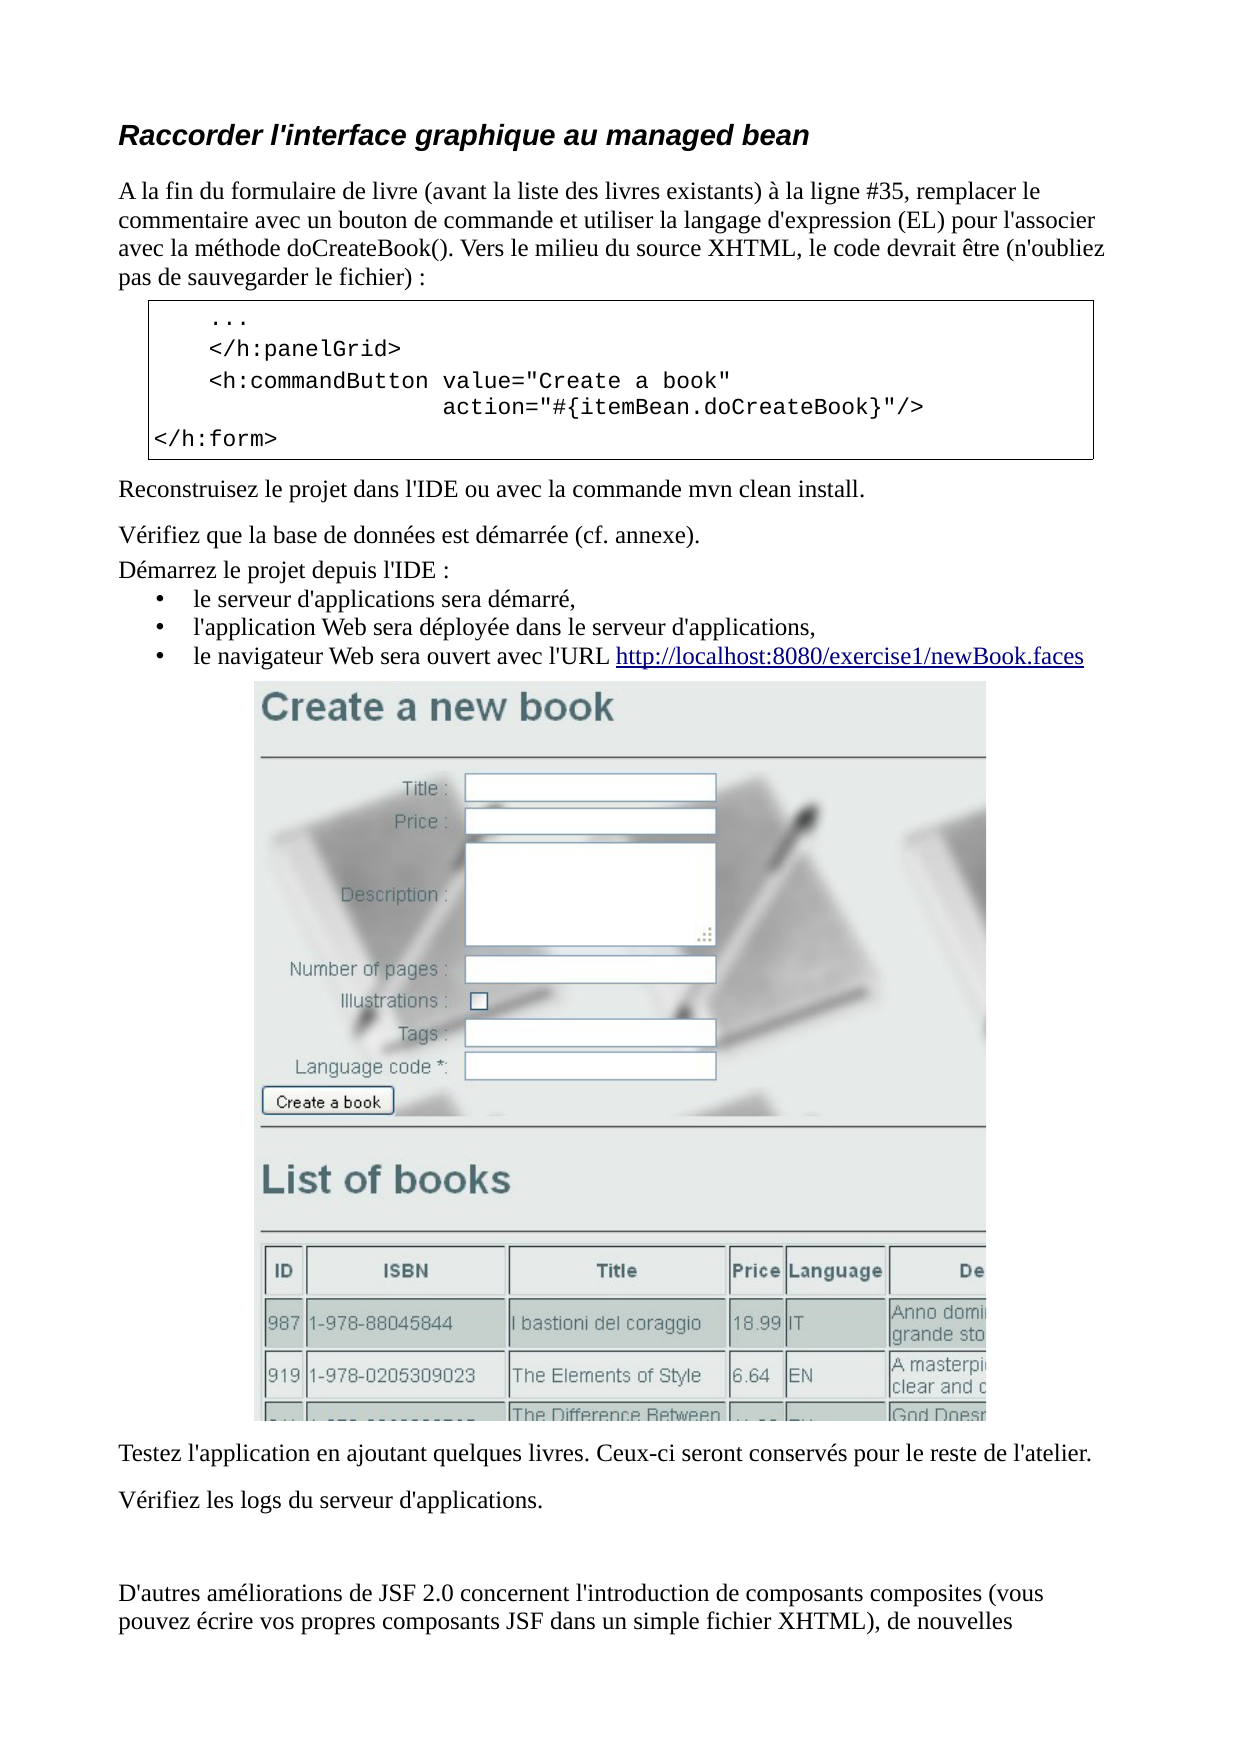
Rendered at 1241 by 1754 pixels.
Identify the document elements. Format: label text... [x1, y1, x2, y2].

picture [254, 681, 987, 1421]
list le navigateur Web sera ouvert avec l'URL http://localhost:8080/exercise1/newBook.faces [156, 641, 1122, 670]
list l'application Web sera déployée dans le serveur d'applications, [156, 612, 1122, 641]
text D'autres améliorations de JSF 2.0 concernent l'introduction de composants composites (vous pouvez écrire vos propres composants JSF dans un simple fichier XHTML), de nouvelles [118, 1578, 1122, 1635]
text Vérifiez les logs du serveur d'applications. [118, 1485, 1122, 1513]
text </h:form> [149, 421, 1093, 459]
text Démarrez le projet depuis l'IDE : [118, 555, 1122, 584]
text Reconstruisez le projet dans l'IDE ou avec la commande mvn clean install. [118, 474, 1122, 502]
text <h:commandButton value="Create a book" action="#{itemBean.doCreateBook}"/> [149, 363, 1093, 421]
text A la fin du formulaire de livre (avant la liste des livres existants) à la ligne #35, remplacer le commentaire avec un bouton de commande et utiliser la langage d'expression (EL) pour l'associer avec la méthode doCreateBook(). Vers le milieu du source XHTML, le code devrait être (n'oubliez pas de sauvegarder le fichier) : [118, 176, 1122, 291]
text </h:panelGrid> [149, 332, 1093, 363]
text Vérifiez que la base de données est démarrée (cf. annexe). [118, 520, 1122, 549]
list le serveur d'applications sera démarré, [156, 584, 1122, 612]
text Testez l'application en ajoutant quelques livres. Ceux-ci seront conservés pour le reste de l'atelier. [118, 1438, 1122, 1467]
text ... [149, 301, 1093, 332]
subtitle Raccorder l'interface graphique au managed bean [118, 118, 1122, 152]
